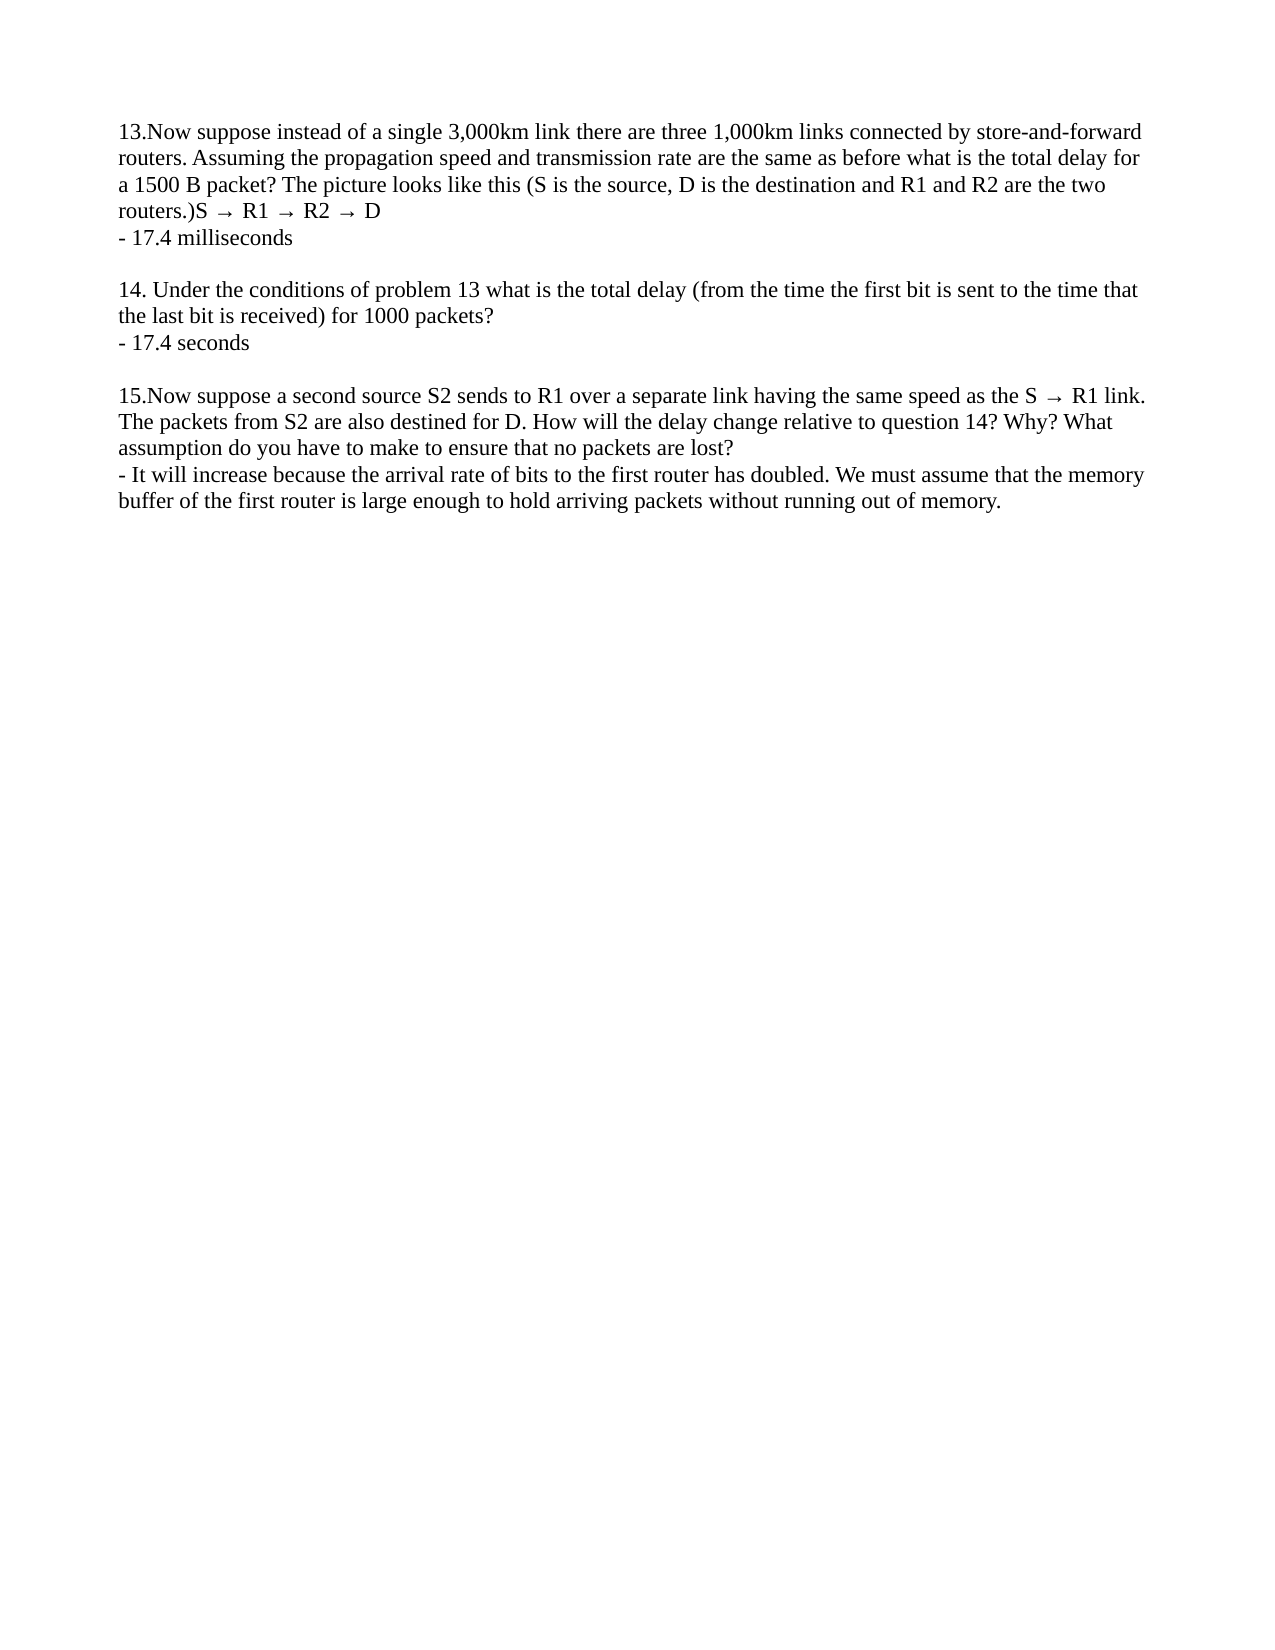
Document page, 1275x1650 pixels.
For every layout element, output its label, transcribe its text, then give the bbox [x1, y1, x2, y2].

text 13.Now suppose instead of a single 3,000km link there are three 1,000km links connected by store-and-forward routers. Assuming the propagation speed and transmission rate are the same as before what is the total delay for a 1500 B packet? The picture looks like this (S is the source, D is the destination and R1 and R2 are the two routers.)S → R1 → R2 → D [118, 118, 1157, 223]
text - 17.4 milliseconds [118, 223, 1157, 250]
text 15.Now suppose a second source S2 sends to R1 over a separate link having the same speed as the S → R1 link. The packets from S2 are also destined for D. How will the delay change relative to question 14? Why? What assumption do you have to make to ensure that no packets are lost? [118, 382, 1157, 461]
text 14. Under the conditions of problem 13 what is the total delay (from the time the first bit is sent to the time that the last bit is received) for 1000 packets? [118, 276, 1157, 329]
text - 17.4 seconds [118, 329, 1157, 355]
text - It will increase because the arrival rate of bits to the first router has doubled. We must assume that the memory buffer of the first router is large enough to hold arriving packets without running out of memory. [118, 461, 1157, 513]
